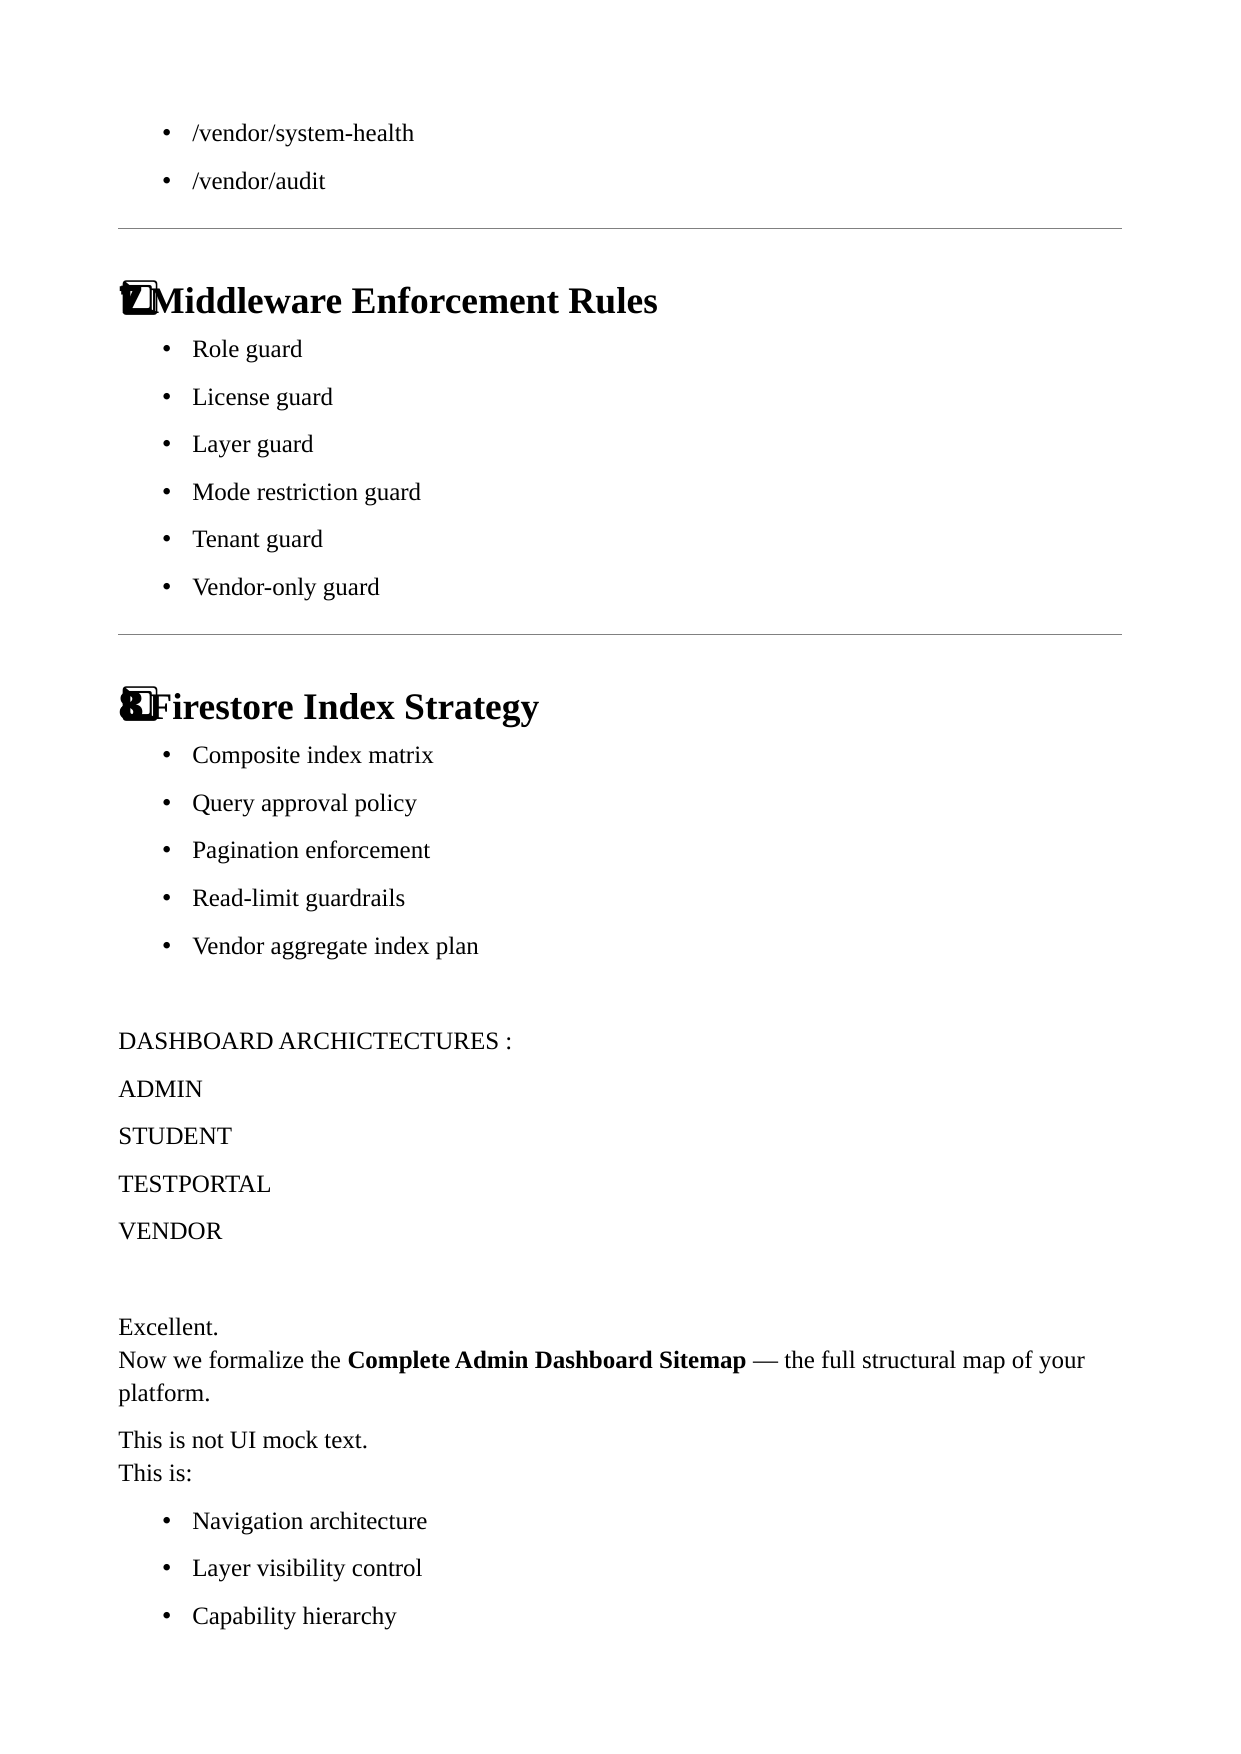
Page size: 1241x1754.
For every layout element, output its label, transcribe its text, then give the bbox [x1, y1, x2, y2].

list Pagination enforcement [162, 836, 1122, 864]
text TESTPORTAL [118, 1169, 1122, 1198]
list Query approval policy [162, 788, 1122, 817]
list Mode restriction guard [162, 477, 1122, 506]
text Excellent. Now we formalize the Complete Admin Dashboard Sitemap — the full structural map of your platform. [118, 1312, 1122, 1406]
list /vendor/system-health [162, 118, 1122, 147]
list Layer guard [162, 429, 1122, 458]
subtitle 7️⃣ Middleware Enforcement Rules [118, 278, 1122, 322]
list Tenant guard [162, 524, 1122, 553]
list Role guard [162, 334, 1122, 363]
text VENDOR [118, 1216, 1122, 1245]
list Layer visibility control [162, 1553, 1122, 1582]
list License guard [162, 382, 1122, 410]
list Navigation architecture [162, 1506, 1122, 1535]
list Composite index matrix [162, 740, 1122, 769]
list Capability hierarchy [162, 1601, 1122, 1630]
list Read-limit guardrails [162, 883, 1122, 912]
text ADMIN [118, 1074, 1122, 1102]
text DASHBOARD ARCHICTECTURES : [118, 1026, 1122, 1055]
text STUDENT [118, 1121, 1122, 1150]
subtitle 8️⃣ Firestore Index Strategy [118, 685, 1122, 728]
text This is not UI mock text. This is: [118, 1425, 1122, 1487]
list Vendor aggregate index plan [162, 931, 1122, 959]
list Vendor-only guard [162, 572, 1122, 601]
list /vendor/audit [162, 166, 1122, 194]
